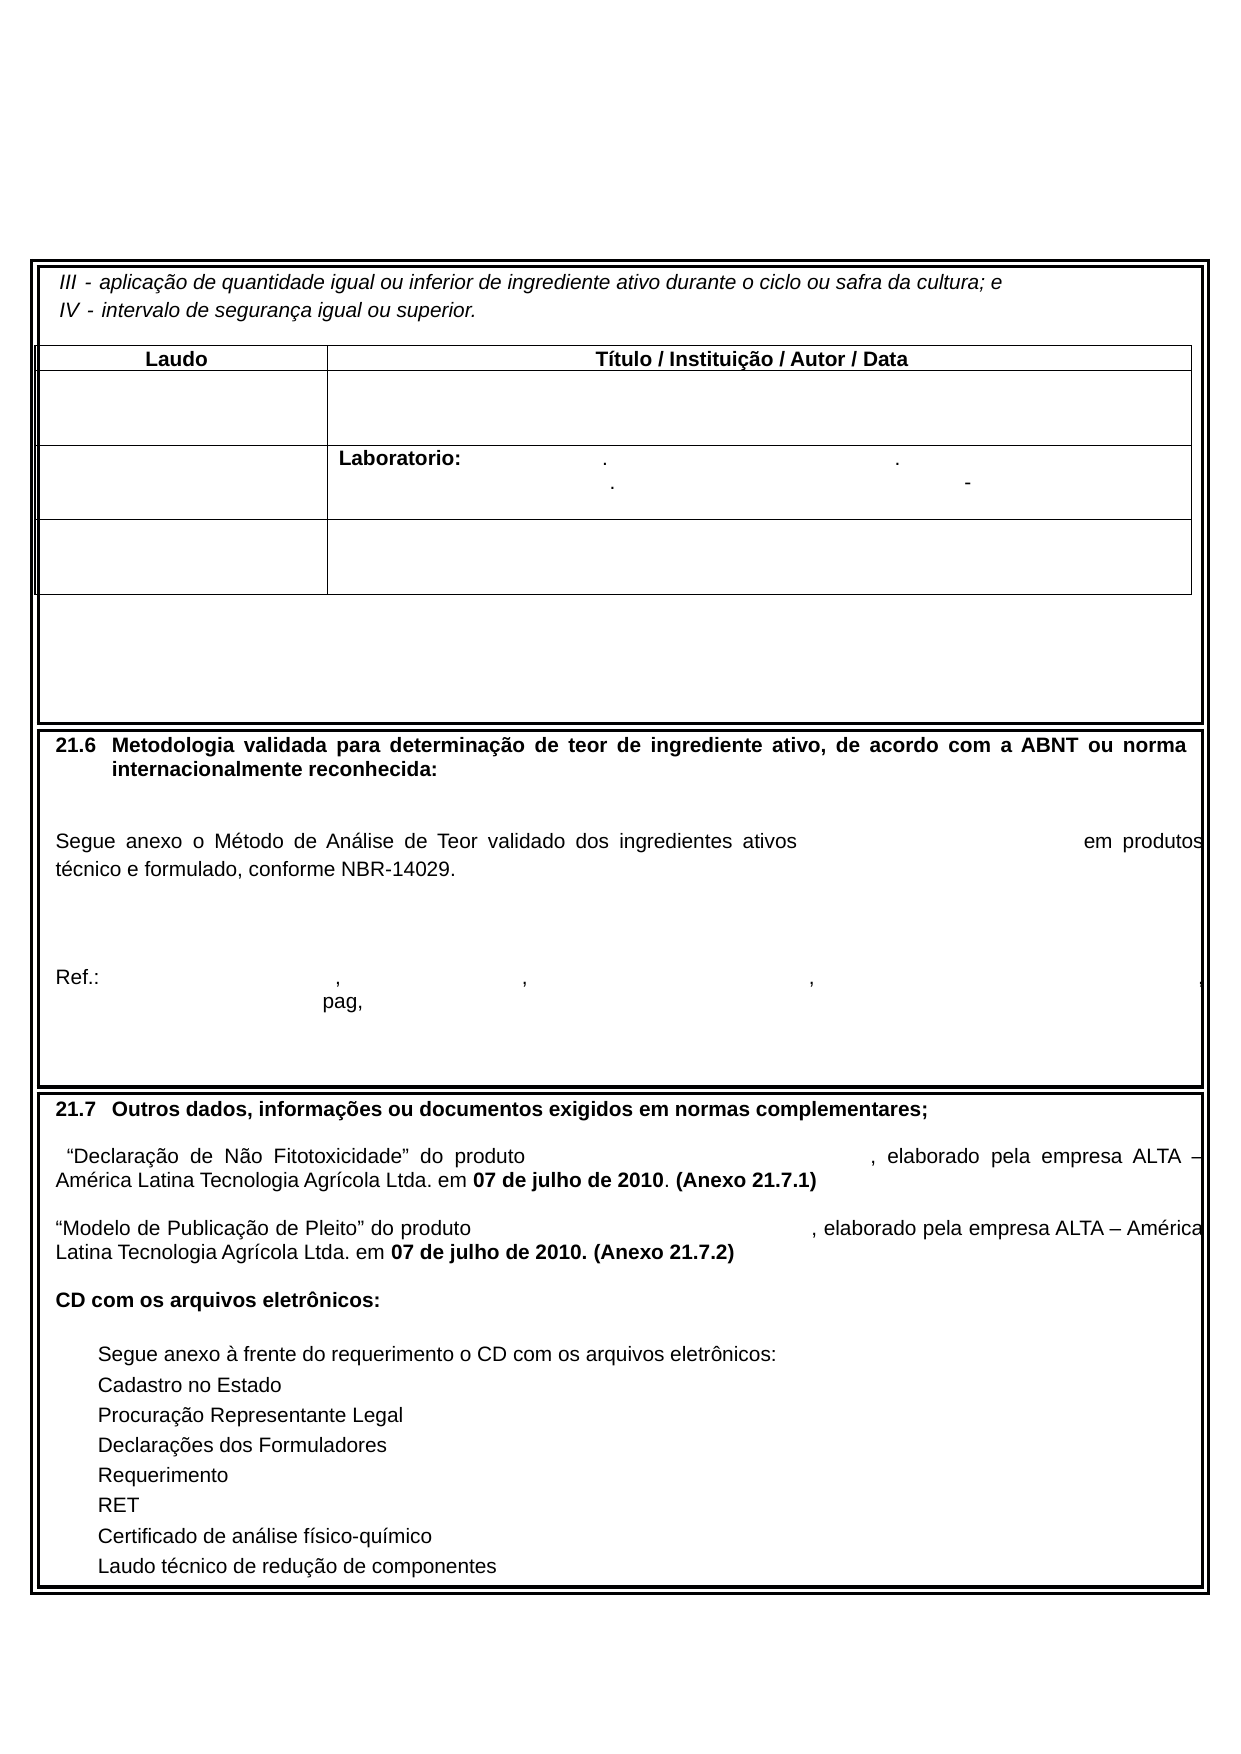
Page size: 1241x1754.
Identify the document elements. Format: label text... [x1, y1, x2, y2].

table_cell Relatório de estudos de resíduos, intervalo de segurança e, quando for o caso, limite dos resíduos estranhos. Trata-se de registro de Produto Formulado com base em Produto Técnico Equivalente, e, segundo o Decreto Nº 5.981, de 06 de dezembro de 2006: “Os estudos de resíduos constantes dos itens 18.4 e 19.2 e dos itens 21.4 e 22.2 do Anexo II, relacionados respectivamente a produtos formulados e produtos formulados com base em produto técnico equivalente, não serão exigidos dos produtos que, comparados a produtos formulados já registrados, apresentarem todas as características a seguir: I - mesmo tipo de formulação; II - mesmas indicações de culturas e modalidades de emprego já registradas; III - aplicação de quantidade igual ou inferior de ingrediente ativo durante o ciclo ou safra da cultura; e IV - intervalo de segurança igual ou superior. <for each="study in studies(o, 'Residue')"> <insert_html(study.summary_pt)> </for> [40, 268, 1201, 722]
table_cell Metodologia validada para determinação de teor de ingrediente ativo, de acordo com a ABNT ou norma internacionalmente reconhecida: <for each="ing in cqqs(o,'chemical')"> Segue anexo o Método de Análise de Teor validado dos ingredientes ativos <ing.ingredient_id.name> em produtos técnico e formulado, conforme NBR-14029. </for> <for each="study in studies(o, 'Método Analítico de Teor/Validação')"> Ref.: <study.reference>, <study.name>,<study.laboratory_id.name>, <study.director_author_id.name>, <study.number_of_pages> pag, <if test="study.end_date"><formatLang(study.end_date,date=True)></if> </for> [40, 732, 1201, 1085]
table_header Laudo [40, 346, 327, 370]
table_cell Relatório de estudos de resíduos, intervalo de segurança e, quando for o caso, limite dos resíduos estranhos. Trata-se de registro de Produto Formulado com base em Produto Técnico Equivalente, e, segundo o Decreto Nº 5.981, de 06 de dezembro de 2006: “Os estudos de resíduos constantes dos itens 18.4 e 19.2 e dos itens 21.4 e 22.2 do Anexo II, relacionados respectivamente a produtos formulados e produtos formulados com base em produto técnico equivalente, não serão exigidos dos produtos que, comparados a produtos formulados já registrados, apresentarem todas as características a seguir: I - mesmo tipo de formulação; II - mesmas indicações de culturas e modalidades de emprego já registradas; III - aplicação de quantidade igual ou inferior de ingrediente ativo durante o ciclo ou safra da cultura; e IV - intervalo de segurança igual ou superior. <for each="study in studies(o, 'Residue')"> <insert_html(study.summary_pt)> </for> [35, 262, 1205, 722]
table_cell [328, 371, 1191, 445]
table_cell <study.reference> [40, 446, 327, 519]
table_cell <for each="study in studies(o, 'Residue')"> [40, 371, 327, 445]
table_cell </for> [40, 520, 327, 593]
table_cell Outros dados, informações ou documentos exigidos em normas complementares; “Declaração de Não Fitotoxicidade” do produto <o.formulated_product_id.name>, elaborado pela empresa ALTA – América Latina Tecnologia Agrícola Ltda. em 07 de julho de 2010. (Anexo 21.7.1) “Modelo de Publicação de Pleito” do produto <o.formulated_product_id.name>, elaborado pela empresa ALTA – América Latina Tecnologia Agrícola Ltda. em 07 de julho de 2010. (Anexo 21.7.2) CD com os arquivos eletrônicos: Segue anexo à frente do requerimento o CD com os arquivos eletrônicos: Cadastro no Estado Procuração Representante Legal Declarações dos Formuladores Requerimento RET Certificado de análise físico-químico Laudo técnico de redução de componentes Laudos de eficácia agronômica do produto <o.formulated_product_id.name> Laudos de resíduos do produto <o.formulated_product_id.name> Relatório Técnico Parecer Técnico Modelo de Bula e Rótulo Modelo de publicação de pleito [40, 1095, 1201, 1585]
table_cell [328, 520, 1191, 593]
table_cell Outros dados, informações ou documentos exigidos em normas complementares; “Declaração de Não Fitotoxicidade” do produto <o.formulated_product_id.name>, elaborado pela empresa ALTA – América Latina Tecnologia Agrícola Ltda. em 07 de julho de 2010. (Anexo 21.7.1) “Modelo de Publicação de Pleito” do produto <o.formulated_product_id.name>, elaborado pela empresa ALTA – América Latina Tecnologia Agrícola Ltda. em 07 de julho de 2010. (Anexo 21.7.2) CD com os arquivos eletrônicos: Segue anexo à frente do requerimento o CD com os arquivos eletrônicos: Cadastro no Estado Procuração Representante Legal Declarações dos Formuladores Requerimento RET Certificado de análise físico-químico Laudo técnico de redução de componentes Laudos de eficácia agronômica do produto <o.formulated_product_id.name> Laudos de resíduos do produto <o.formulated_product_id.name> Relatório Técnico Parecer Técnico Modelo de Bula e Rótulo Modelo de publicação de pleito [35, 1085, 1205, 1585]
table_cell Metodologia validada para determinação de teor de ingrediente ativo, de acordo com a ABNT ou norma internacionalmente reconhecida: <for each="ing in cqqs(o,'chemical')"> Segue anexo o Método de Análise de Teor validado dos ingredientes ativos <ing.ingredient_id.name> em produtos técnico e formulado, conforme NBR-14029. </for> <for each="study in studies(o, 'Método Analítico de Teor/Validação')"> Ref.: <study.reference>, <study.name>,<study.laboratory_id.name>, <study.director_author_id.name>, <study.number_of_pages> pag, <if test="study.end_date"><formatLang(study.end_date,date=True)></if> </for> [35, 722, 1205, 1085]
table_cell Laboratorio: <study.name>. <study.laboratory_id.name>. <study.laboratory_id.city>. <study.director_author_id.name> - <if test="study.approval_date"><formatLang(study.approval_date,date=True)></if> [328, 446, 1191, 519]
table_header Título / Instituição / Autor / Data [328, 346, 1191, 370]
